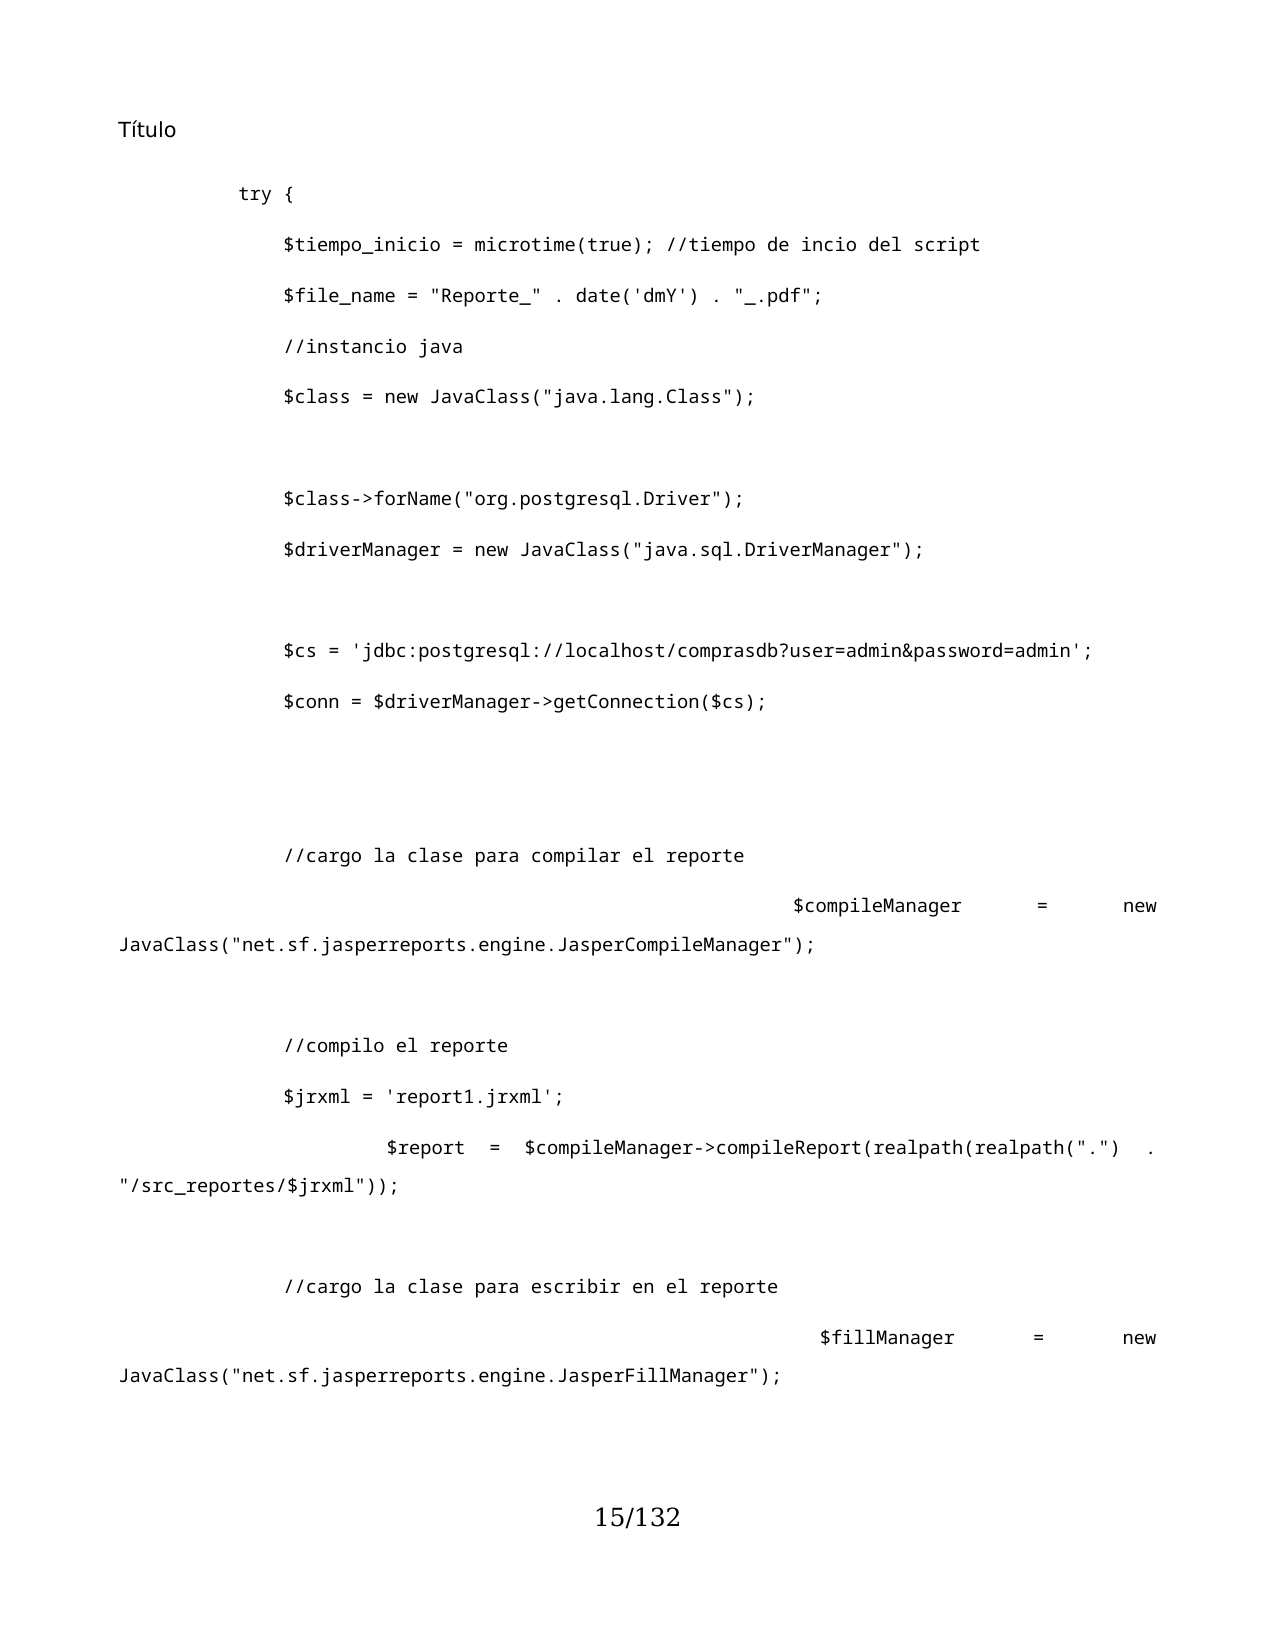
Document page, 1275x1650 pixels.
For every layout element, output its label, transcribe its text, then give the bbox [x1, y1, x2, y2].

text //cargo la clase para escribir en el reporte [118, 1274, 1157, 1299]
text $fillManager = new JavaClass("net.sf.jasperreports.engine.JasperFillManager"); [118, 1324, 1157, 1388]
text $cs = 'jdbc:postgresql://localhost/comprasdb?user=admin&password=admin'; [118, 637, 1157, 663]
text //cargo la clase para compilar el reporte [118, 842, 1157, 868]
text $compileManager = new JavaClass("net.sf.jasperreports.engine.JasperCompileManager"); [118, 893, 1157, 957]
text $tiempo_inicio = microtime(true); //tiempo de incio del script [118, 231, 1157, 257]
text //instancio java [118, 333, 1157, 358]
text $conn = $driverManager->getConnection($cs); [118, 688, 1157, 713]
text try { [118, 181, 1157, 206]
text $driverManager = new JavaClass("java.sql.DriverManager"); [118, 536, 1157, 561]
text $class->forName("org.postgresql.Driver"); [118, 485, 1157, 511]
text //compilo el reporte [118, 1032, 1157, 1058]
text $class = new JavaClass("java.lang.Class"); [118, 384, 1157, 409]
text $report = $compileManager->compileReport(realpath(realpath(".") . "/src_reportes/$jrxml")); [118, 1134, 1157, 1198]
text $jrxml = 'report1.jrxml'; [118, 1083, 1157, 1109]
text $file_name = "Reporte_" . date('dmY') . "_.pdf"; [118, 282, 1157, 308]
